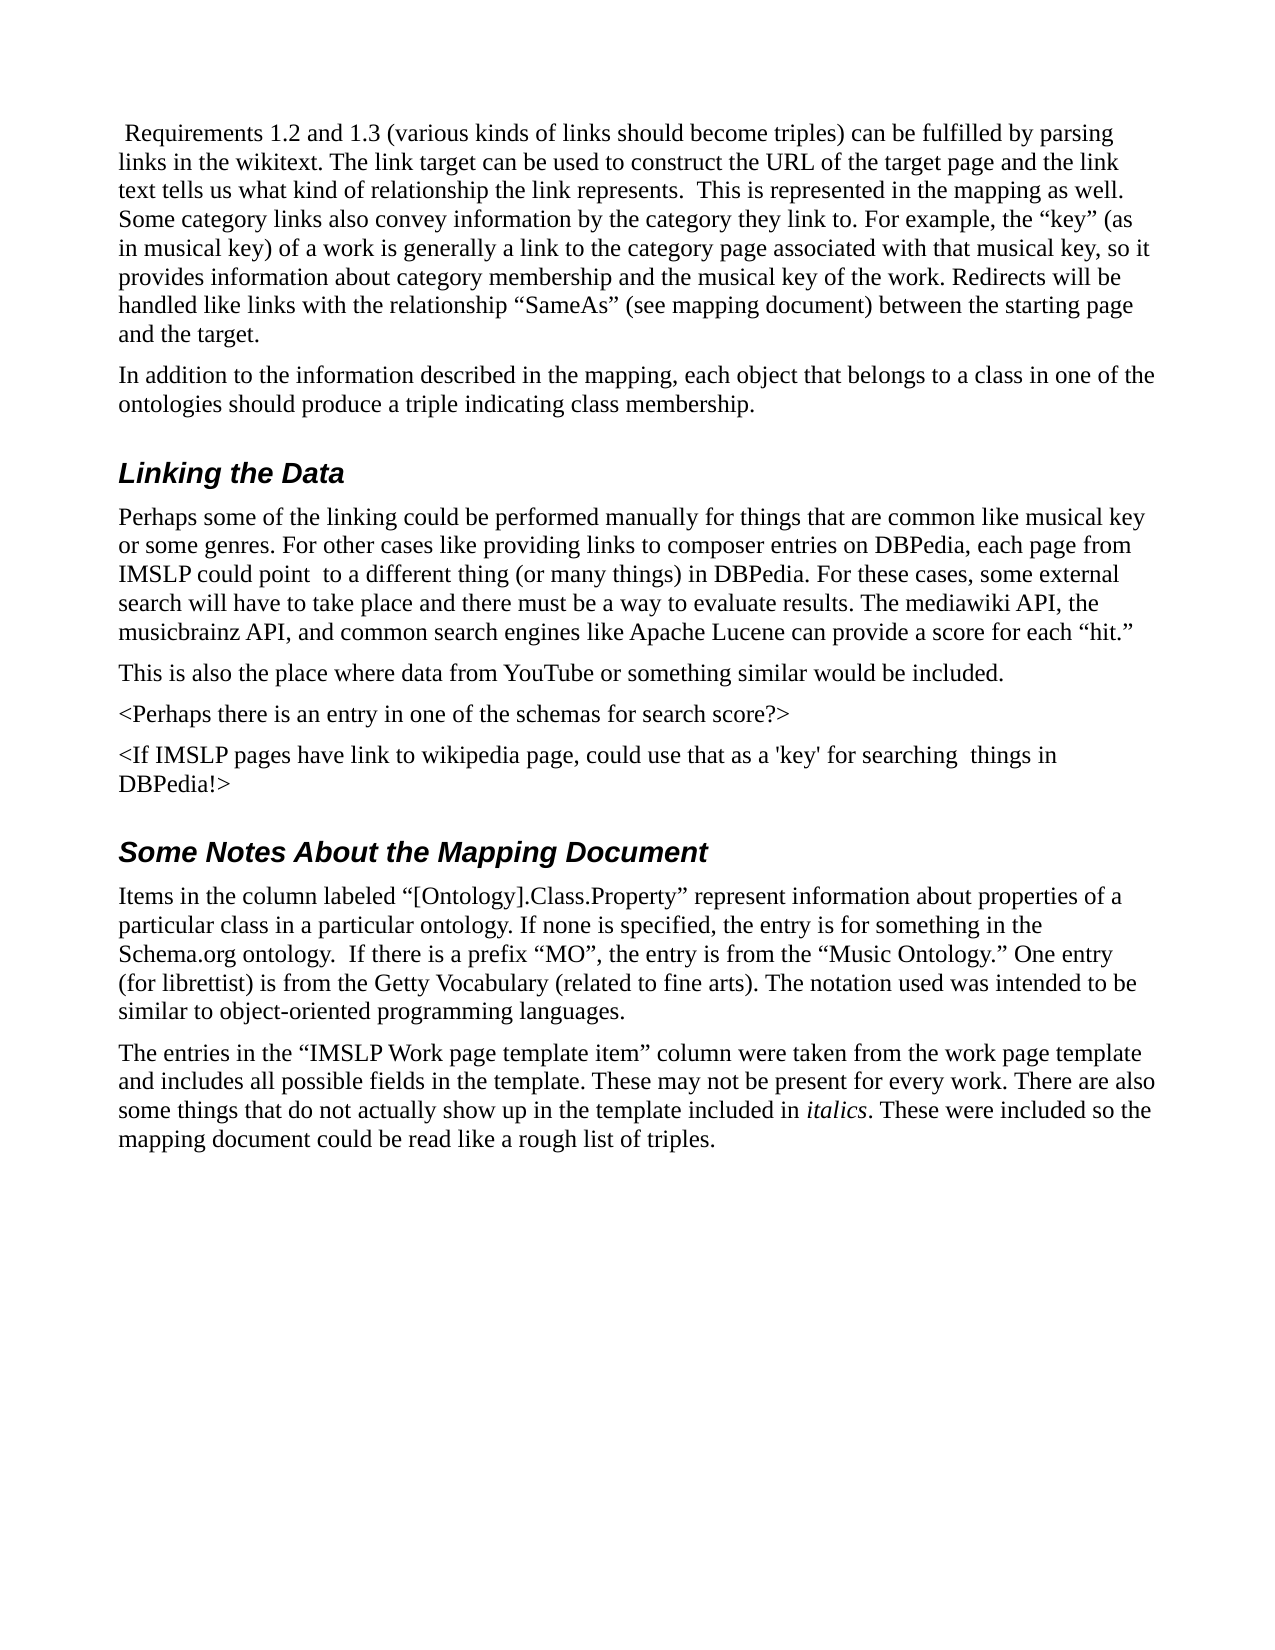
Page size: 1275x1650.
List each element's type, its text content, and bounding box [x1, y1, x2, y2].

text Perhaps some of the linking could be performed manually for things that are common like musical key or some genres. For other cases like providing links to composer entries on DBPedia, each page from IMSLP could point to a different thing (or many things) in DBPedia. For these cases, some external search will have to take place and there must be a way to evaluate results. The mediawiki API, the musicbrainz API, and common search engines like Apache Lucene can provide a score for each “hit.” [118, 502, 1157, 645]
subtitle Linking the Data [118, 456, 1157, 489]
subtitle Some Notes About the Mapping Document [118, 835, 1157, 869]
text This is also the place where data from YouTube or something similar would be included. [118, 658, 1157, 687]
text Requirements 1.2 and 1.3 (various kinds of links should become triples) can be fulfilled by parsing links in the wikitext. The link target can be used to construct the URL of the target page and the link text tells us what kind of relationship the link represents. This is represented in the mapping as well. Some category links also convey information by the category they link to. For example, the “key” (as in musical key) of a work is generally a link to the category page associated with that musical key, so it provides information about category membership and the musical key of the work. Redirects will be handled like links with the relationship “SameAs” (see mapping document) between the starting page and the target. [118, 118, 1157, 348]
text Items in the column labeled “[Ontology].Class.Property” represent information about properties of a particular class in a particular ontology. If none is specified, the entry is for something in the Schema.org ontology. If there is a prefix “MO”, the entry is from the “Music Ontology.” One entry (for librettist) is from the Getty Vocabulary (related to fine arts). The notation used was intended to be similar to object-oriented programming languages. [118, 881, 1157, 1025]
text In addition to the information described in the mapping, each object that belongs to a class in one of the ontologies should produce a triple indicating class membership. [118, 361, 1157, 418]
text <Perhaps there is an entry in one of the schemas for search score?> [118, 699, 1157, 728]
text The entries in the “IMSLP Work page template item” column were taken from the work page template and includes all possible fields in the template. These may not be present for every work. There are also some things that do not actually show up in the template included in italics. These were included so the mapping document could be read like a rough list of triples. [118, 1038, 1157, 1153]
text <If IMSLP pages have link to wikipedia page, could use that as a 'key' for searching things in DBPedia!> [118, 740, 1157, 798]
